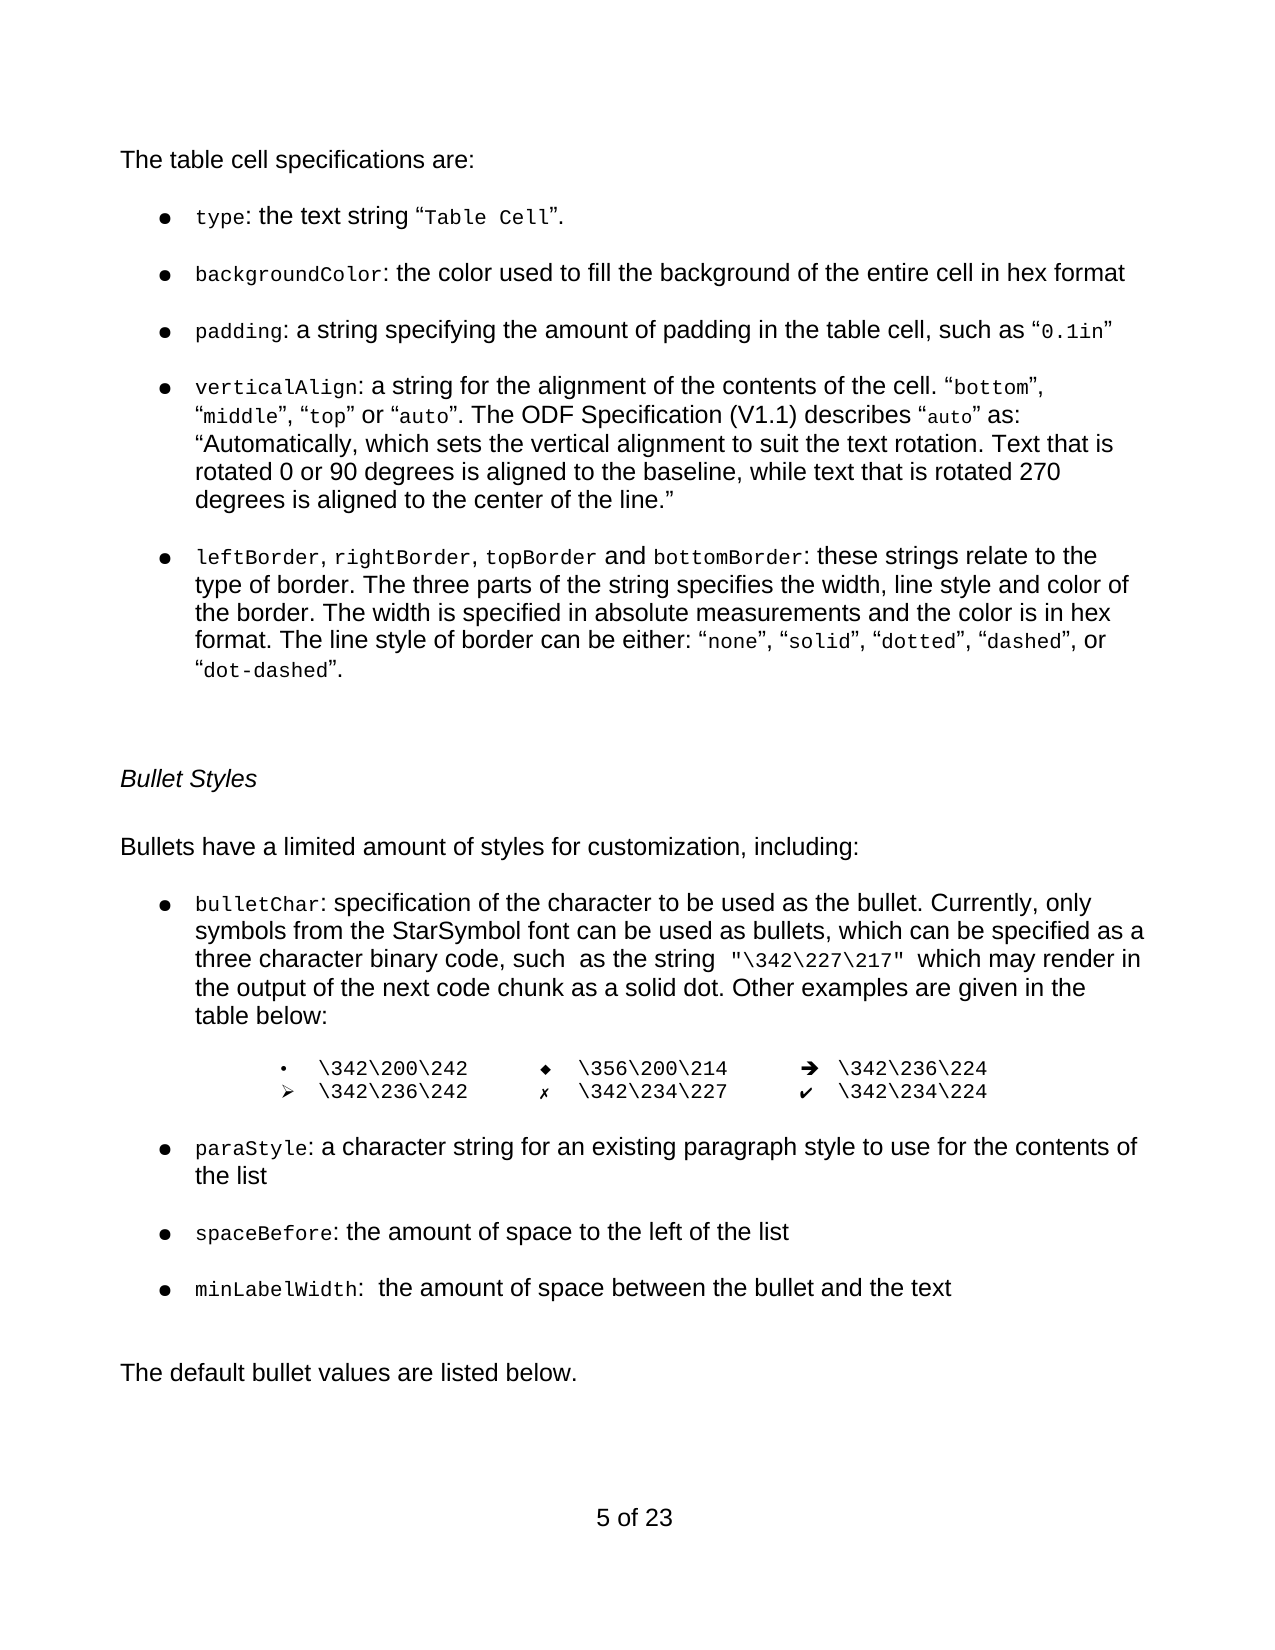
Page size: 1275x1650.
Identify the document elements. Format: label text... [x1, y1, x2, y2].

list minLabelWidth: the amount of space between the bullet and the text [157, 1274, 1148, 1303]
table_cell \342\234\227 [503, 1081, 762, 1105]
list backgroundColor: the color used to fill the background of the entire cell in hex format [157, 259, 1149, 287]
list type: the text string “Table Cell”. [157, 202, 1149, 231]
list leftBorder, rightBorder, topBorder and bottomBorder: these strings relate to the type of border. The three parts of the string specifies the width, line style and color of the border. The width is specified in absolute measurements and the color is in hex format. The line style of border can be either: “none”, “solid”, “dotted”, “dashed”, or “dot-dashed”. [157, 542, 1150, 684]
list spaceBefore: the amount of space to the left of the list [157, 1217, 1148, 1246]
text Bullets have a limited amount of styles for customization, including: [120, 832, 1148, 860]
list verticalAlign: a string for the alignment of the contents of the cell. “bottom”, “middle”, “top” or “auto”. The ODF Specification (V1.1) describes “auto” as: “Automatically, which sets the vertical alignment to suit the text rotation. Text that is rotated 0 or 90 degrees is aligned to the baseline, while text that is rotated 270 degrees is aligned to the center of the line.” [157, 372, 1149, 514]
list padding: a string specifying the amount of padding in the table cell, such as “0.1in” [157, 315, 1149, 344]
table_cell \342\234\224 [763, 1081, 1026, 1105]
table_header \342\200\242 [243, 1058, 503, 1081]
list bulletChar: specification of the character to be used as the bullet. Currently, only symbols from the StarSymbol font can be used as bullets, which can be specified as a three character binary code, such as the string "\342\227\217" which may render in the output of the next code chunk as a solid dot. Other examples are given in the table below: [157, 888, 1148, 1030]
table_header \356\200\214 [503, 1058, 762, 1081]
text The table cell specifications are: [120, 146, 1149, 174]
table_cell \342\236\242 [243, 1081, 503, 1105]
table_header \342\236\224 [763, 1058, 1026, 1081]
text The default bullet values are listed below. [120, 1359, 1148, 1387]
list paraStyle: a character string for an existing paragraph style to use for the contents of the list [157, 1133, 1148, 1189]
subtitle Bullet Styles [120, 764, 1149, 792]
